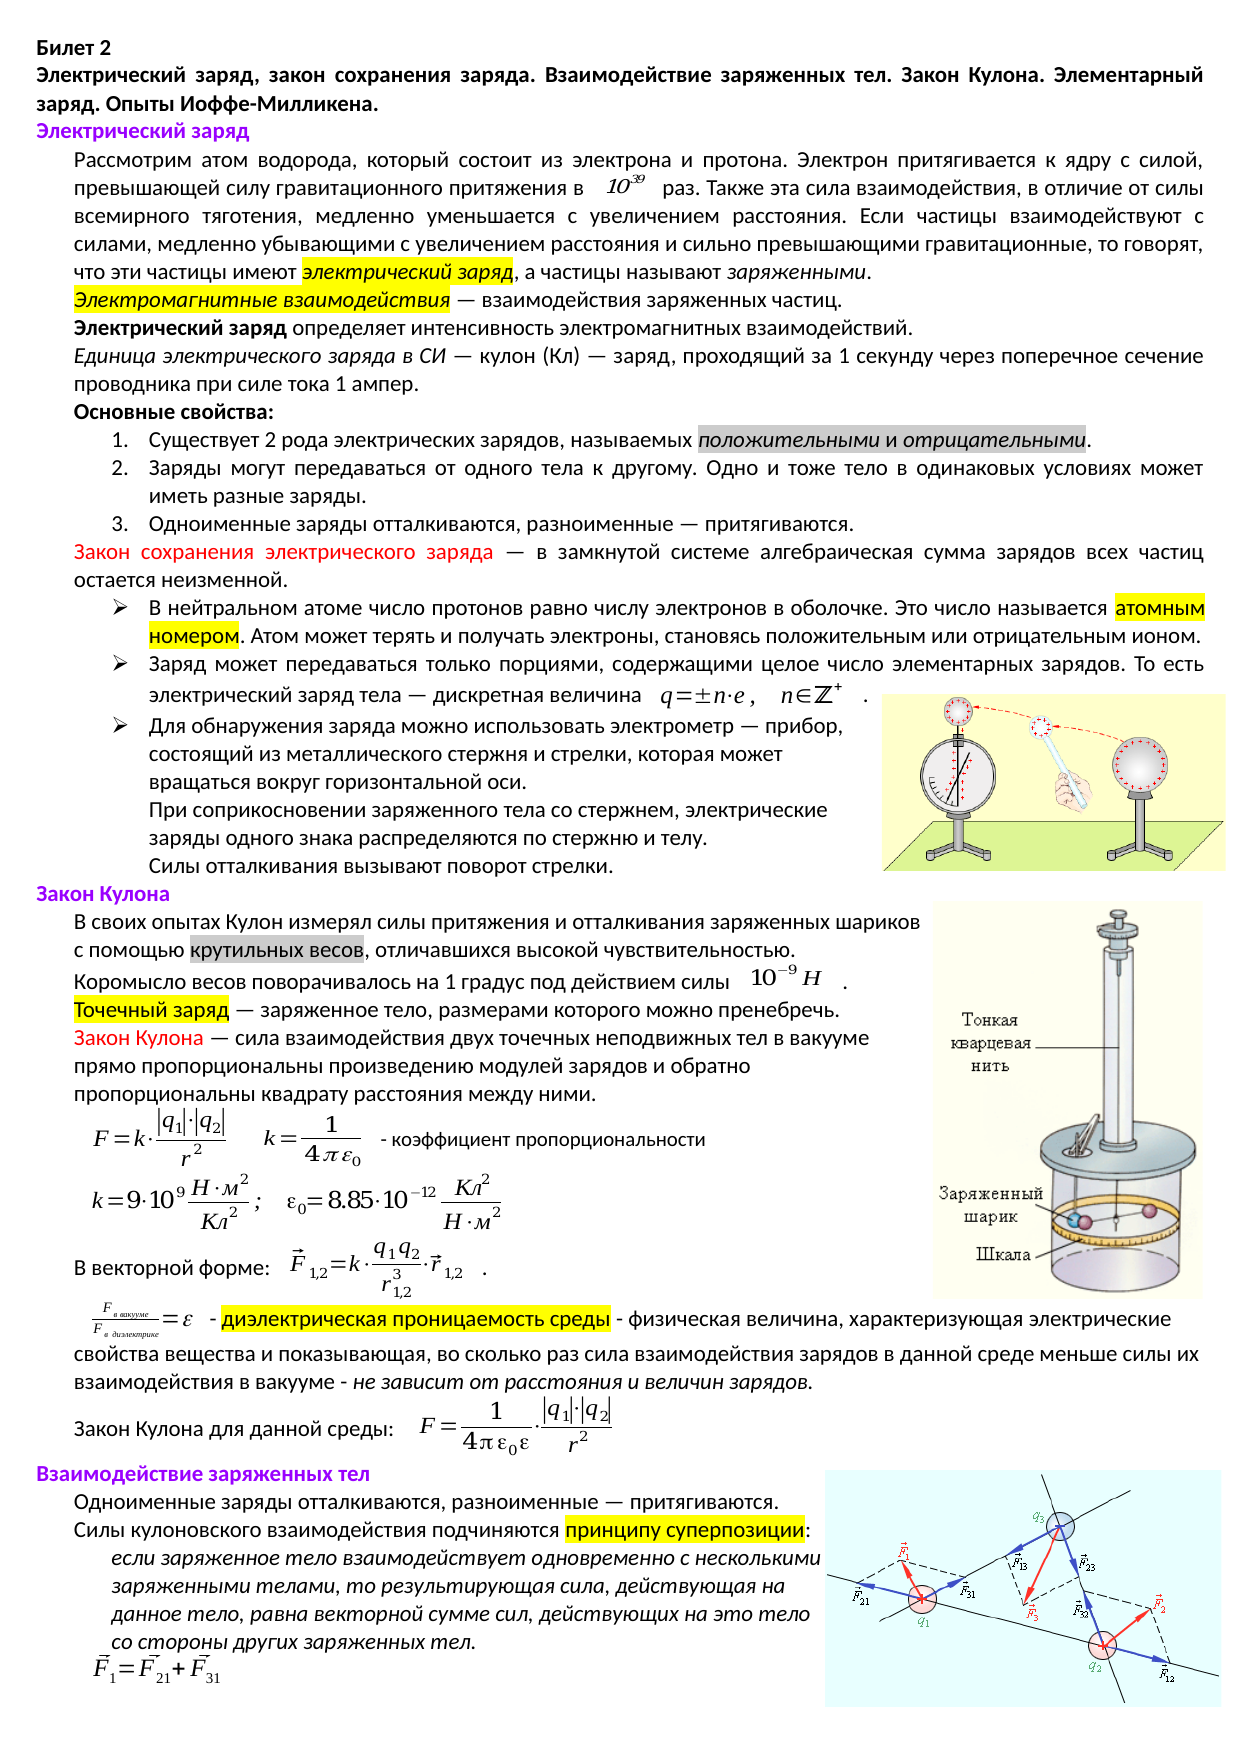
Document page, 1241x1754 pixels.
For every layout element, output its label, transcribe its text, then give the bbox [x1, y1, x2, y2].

list Для обнаружения заряда можно использовать электрометр — прибор, состоящий из металлического стержня и стрелки, которая может вращаться вокруг горизонтальной оси. [111, 711, 881, 795]
text Закон Кулона для данной среды: [74, 1395, 1205, 1459]
text Электромагнитные взаимодействия — взаимодействия заряженных частиц. [74, 285, 1205, 313]
subtitle Билет 2 [36, 33, 1205, 61]
text Коромысло весов поворачивалось на 1 градус под действием силы. [74, 963, 932, 995]
list Одноименные заряды отталкиваются, разноименные — притягиваются. [111, 509, 1205, 537]
list При соприкосновении заряженного тела со стержнем, электрические заряды одного знака распределяются по стержню и телу. [111, 795, 881, 851]
list В нейтральном атоме число протонов равно числу электронов в оболочке. Это число называется атомным номером. Атом может терять и получать электроны, становясь положительным или отрицательным ионом. [111, 593, 1205, 649]
text Силы кулоновского взаимодействия подчиняются принципу суперпозиции: [74, 1515, 825, 1543]
list Силы отталкивания вызывают поворот стрелки. [111, 851, 1205, 879]
text В векторной форме:. [74, 1234, 1205, 1300]
text если заряженное тело взаимодействует одновременно с несколькими заряженными телами, то результирующая сила, действующая на данное тело, равна векторной сумме сил, действующих на это тело со стороны других заряженных тел. [111, 1543, 825, 1655]
text Электрический заряд определяет интенсивность электромагнитных взаимодействий. [74, 313, 1205, 341]
picture [881, 694, 1226, 871]
text Единица электрического заряда в СИ — кулон (Кл) — заряд, проходящий за 1 секунду через поперечное сечение проводника при силе тока 1 ампер. [74, 341, 1205, 397]
picture [825, 1470, 1222, 1707]
text Рассмотрим атом водорода, который состоит из электрона и протона. Электрон притягивается к ядру с силой, превышающей силу гравитационного притяжения враз. Также эта сила взаимодействия, в отличие от силы всемирного тяготения, медленно уменьшается с увеличением расстояния. Если частицы взаимодействуют с силами, медленно убывающими с увеличением расстояния и сильно превышающими гравитационные, то говорят, что эти частицы имеют электрический заряд, а частицы называют заряженными. [74, 145, 1205, 285]
text - коэффициент пропорциональности [74, 1107, 932, 1234]
text Закон сохранения электрического заряда — в замкнутой системе алгебраическая сумма зарядов всех частиц остается неизменной. [74, 537, 1205, 593]
text Закон Кулона — сила взаимодействия двух точечных неподвижных тел в вакууме прямо пропорциональны произведению модулей зарядов и обратно пропорциональны квадрату расстояния между ними. [74, 1023, 932, 1107]
text Взаимодействие заряженных тел [36, 1459, 1205, 1487]
list Заряды могут передаваться от одного тела к другому. Одно и тоже тело в одинаковых условиях может иметь разные заряды. [111, 453, 1205, 509]
text Закон Кулона [36, 879, 1205, 907]
picture [932, 901, 1203, 1299]
text В своих опытах Кулон измерял силы притяжения и отталкивания заряженных шариков с помощью крутильных весов, отличавшихся высокой чувствительностью. [74, 907, 932, 963]
text Одноименные заряды отталкиваются, разноименные — притягиваются. [74, 1487, 825, 1515]
subtitle Электрический заряд, закон сохранения заряда. Взаимодействие заряженных тел. Закон Кулона. Элементарный заряд. Опыты Иоффе-Милликена. [36, 61, 1205, 117]
list Существует 2 рода электрических зарядов, называемых положительными и отрицательными. [111, 425, 1205, 453]
text Основные свойства: [74, 397, 1205, 425]
text Электрический заряд [36, 117, 1205, 145]
list Заряд может передаваться только порциями, содержащими целое число элементарных зарядов. То есть электрический заряд тела — дискретная величина. [111, 649, 1205, 711]
text Точечный заряд — заряженное тело, размерами которого можно пренебречь. [74, 995, 932, 1023]
text - диэлектрическая проницаемость среды - физическая величина, характеризующая электрические свойства вещества и показывающая, во сколько раз сила взаимодействия зарядов в данной среде меньше силы их взаимодействия в вакууме - не зависит от расстояния и величин зарядов. [74, 1300, 1205, 1395]
